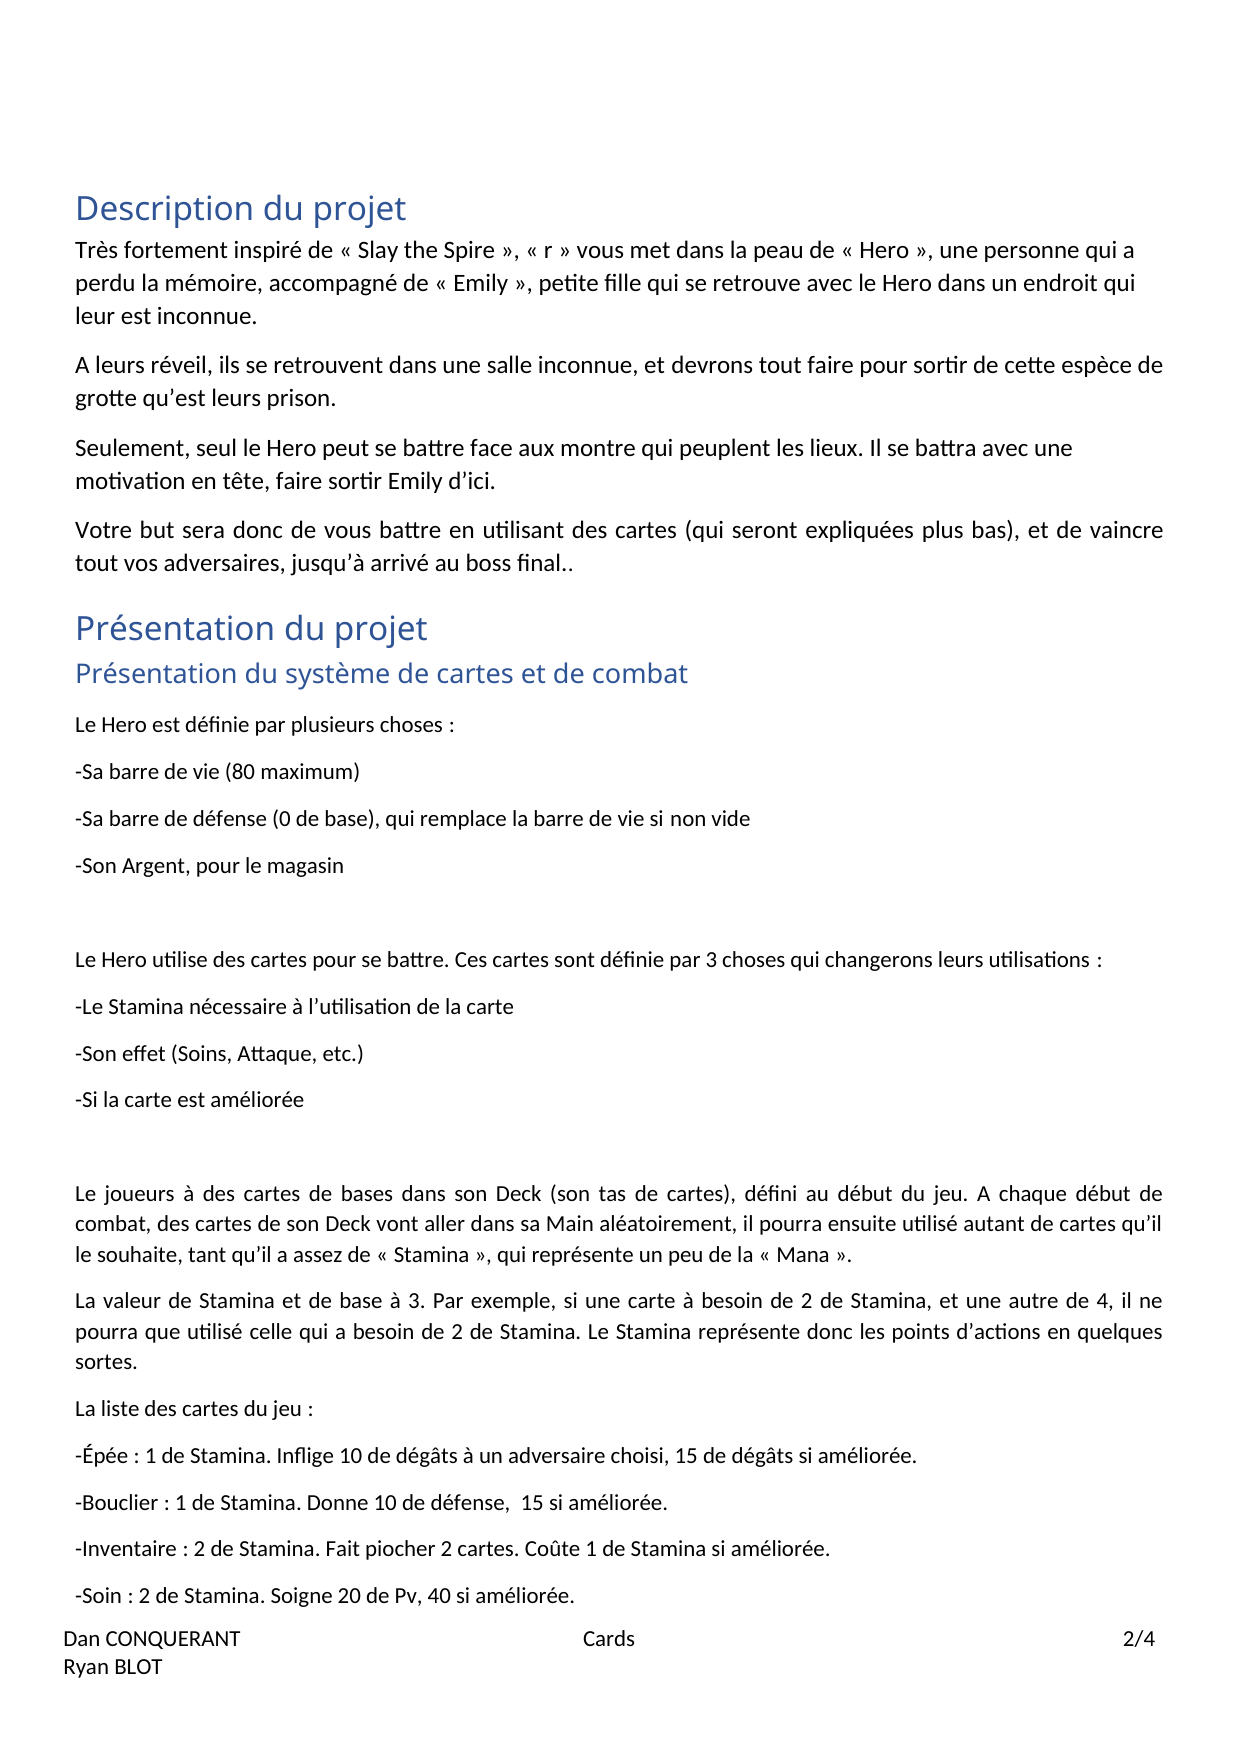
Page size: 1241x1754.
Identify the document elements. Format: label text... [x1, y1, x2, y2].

text La valeur de Stamina et de base à 3. Par exemple, si une carte à besoin de 2 de Stamina, et une autre de 4, il ne pourra que utilisé celle qui a besoin de 2 de Stamina. Le Stamina représente donc les points d’actions en quelques sortes. [75, 1287, 1165, 1375]
text -Inventaire : 2 de Stamina. Fait piocher 2 cartes. Coûte 1 de Stamina si améliorée. [75, 1534, 1165, 1563]
subtitle Description du projet [75, 185, 1165, 230]
text -Épée : 1 de Stamina. Inflige 10 de dégâts à un adversaire choisi, 15 de dégâts si améliorée. [75, 1441, 1165, 1469]
text Le joueurs à des cartes de bases dans son Deck (son tas de cartes), défini au début du jeu. A chaque début de combat, des cartes de son Deck vont aller dans sa Main aléatoirement, il pourra ensuite utilisé autant de cartes qu’il le souhaite, tant qu’il a assez de « Stamina », qui représente un peu de la « Mana ». [75, 1179, 1165, 1268]
text Présentation du système de cartes et de combat [75, 654, 1165, 691]
text -Si la carte est améliorée [75, 1086, 1165, 1114]
text Très fortement inspiré de « Slay the Spire », « r » vous met dans la peau de « Hero », une personne qui a perdu la mémoire, accompagné de « Emily », petite fille qui se retrouve avec le Hero dans un endroit qui leur est inconnue. [75, 234, 1165, 330]
text Le Hero est définie par plusieurs choses : [75, 711, 1165, 739]
text Le Hero utilise des cartes pour se battre. Ces cartes sont définie par 3 choses qui changerons leurs utilisations : [75, 945, 1165, 973]
text -Soin : 2 de Stamina. Soigne 20 de Pv, 40 si améliorée. [75, 1581, 1165, 1609]
text A leurs réveil, ils se retrouvent dans une salle inconnue, et devrons tout faire pour sortir de cette espèce de grotte qu’est leurs prison. [75, 349, 1165, 413]
text -Son Argent, pour le magasin [75, 851, 1165, 879]
text Votre but sera donc de vous battre en utilisant des cartes (qui seront expliquées plus bas), et de vaincre tout vos adversaires, jusqu’à arrivé au boss final.. [75, 514, 1165, 578]
text -Bouclier : 1 de Stamina. Donne 10 de défense, 15 si améliorée. [75, 1488, 1165, 1516]
text -Sa barre de défense (0 de base), qui remplace la barre de vie si non vide [75, 804, 1165, 832]
subtitle Présentation du projet [75, 605, 1165, 651]
text -Sa barre de vie (80 maximum) [75, 757, 1165, 786]
text -Son effet (Soins, Attaque, etc.) [75, 1039, 1165, 1067]
text -Le Stamina nécessaire à l’utilisation de la carte [75, 992, 1165, 1020]
text La liste des cartes du jeu : [75, 1394, 1165, 1422]
text Seulement, seul le Hero peut se battre face aux montre qui peuplent les lieux. Il se battra avec une motivation en tête, faire sortir Emily d’ici. [75, 432, 1165, 495]
